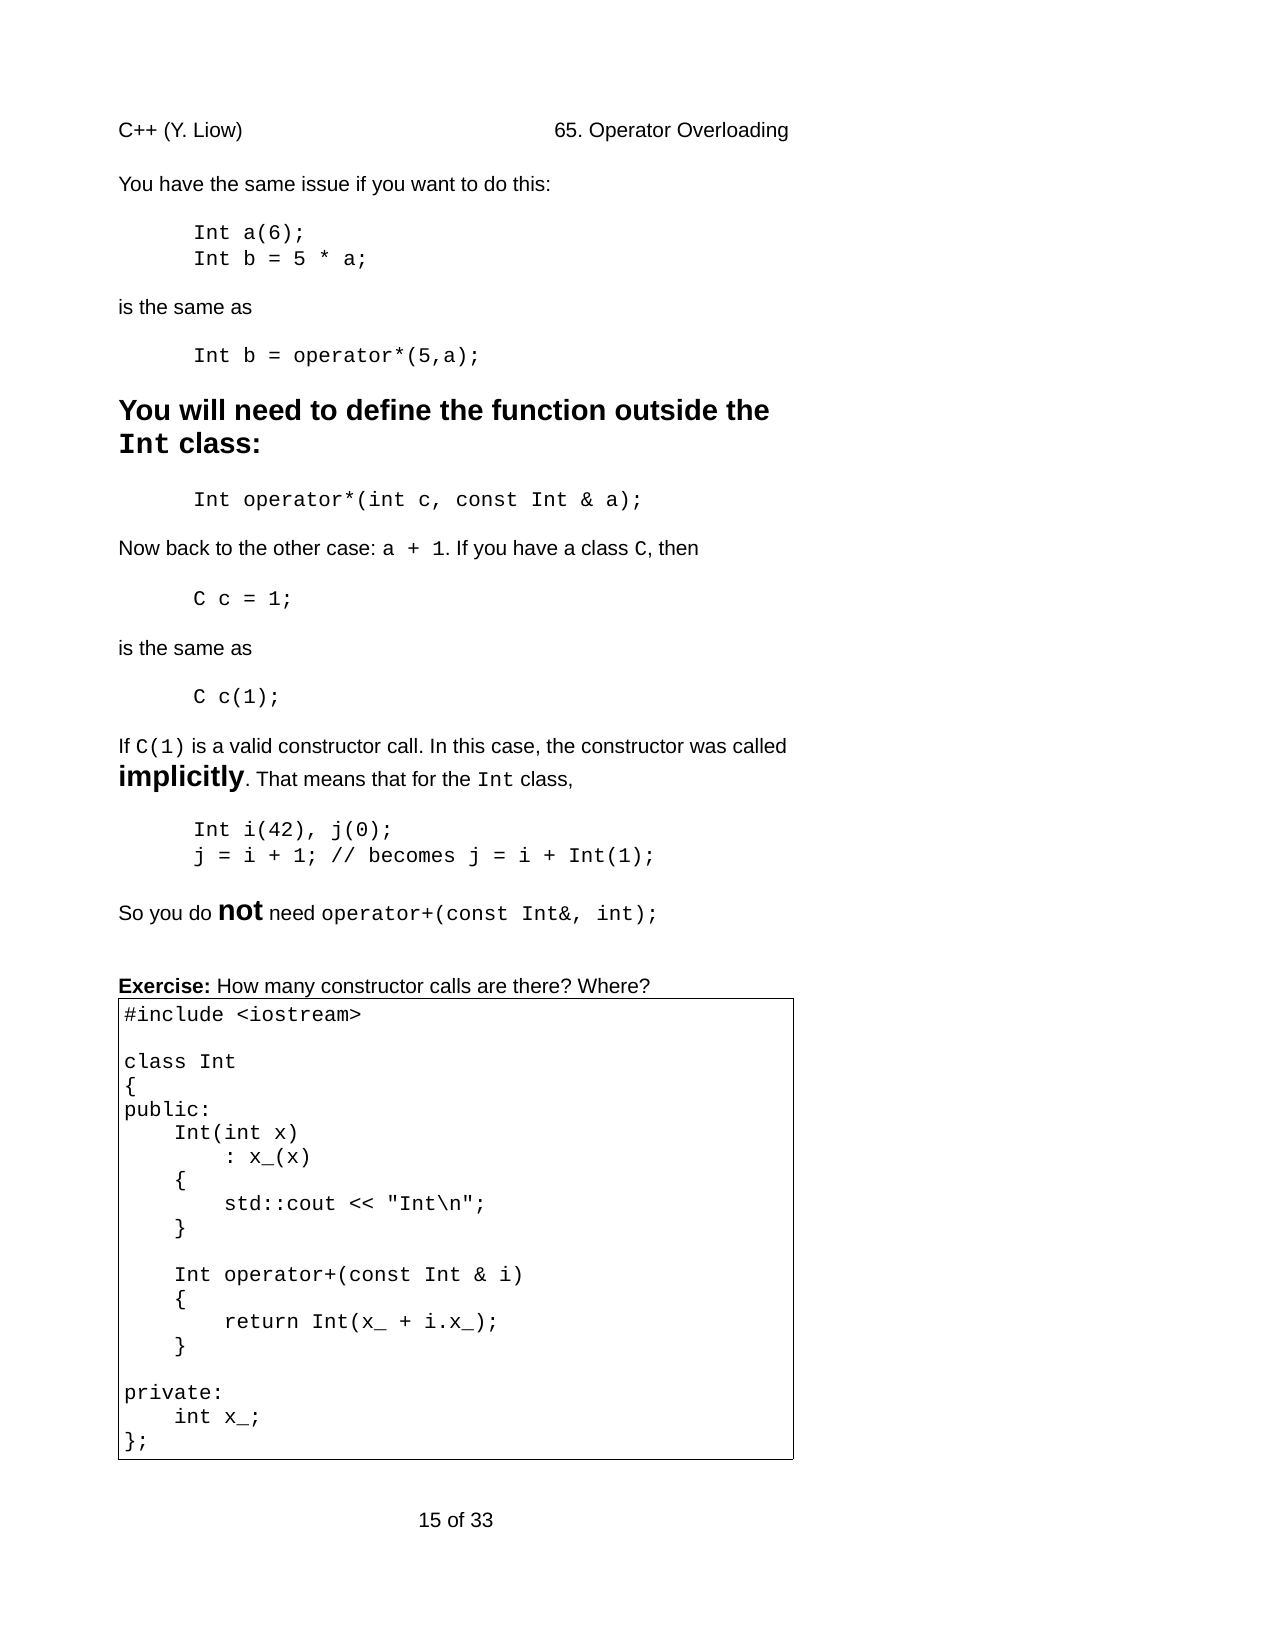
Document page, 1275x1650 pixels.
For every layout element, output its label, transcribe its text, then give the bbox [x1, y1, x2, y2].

text Int i(42), j(0); [118, 817, 793, 843]
text is the same as [118, 636, 793, 660]
text If C(1) is a valid constructor call. In this case, the constructor was called implicitly. That means that for the Int class, [118, 733, 793, 793]
text Int b = 5 * a; [118, 245, 793, 271]
text Exercise: How many constructor calls are there? Where? [118, 974, 793, 998]
text is the same as [118, 295, 793, 319]
text Int operator*(int c, const Int & a); [118, 486, 793, 512]
text Now back to the other case: a + 1. If you have a class C, then [118, 536, 793, 562]
text So you do not need operator+(const Int&, int); [118, 893, 793, 926]
text Int b = operator*(5,a); [118, 343, 793, 369]
text C c(1); [118, 684, 793, 709]
text You have the same issue if you want to do this: [118, 172, 793, 196]
table_header #include <iostream> class Int { public: Int(int x) : x_(x) { std::cout << "Int\n"; } Int operator+(const Int & i) { return Int(x_ + i.x_); } private: int x_; }; [119, 999, 793, 1459]
text Int a(6); [118, 219, 793, 245]
text j = i + 1; // becomes j = i + Int(1); [118, 843, 793, 869]
text You will need to define the function outside the Int class: [118, 393, 793, 462]
text C c = 1; [118, 586, 793, 612]
